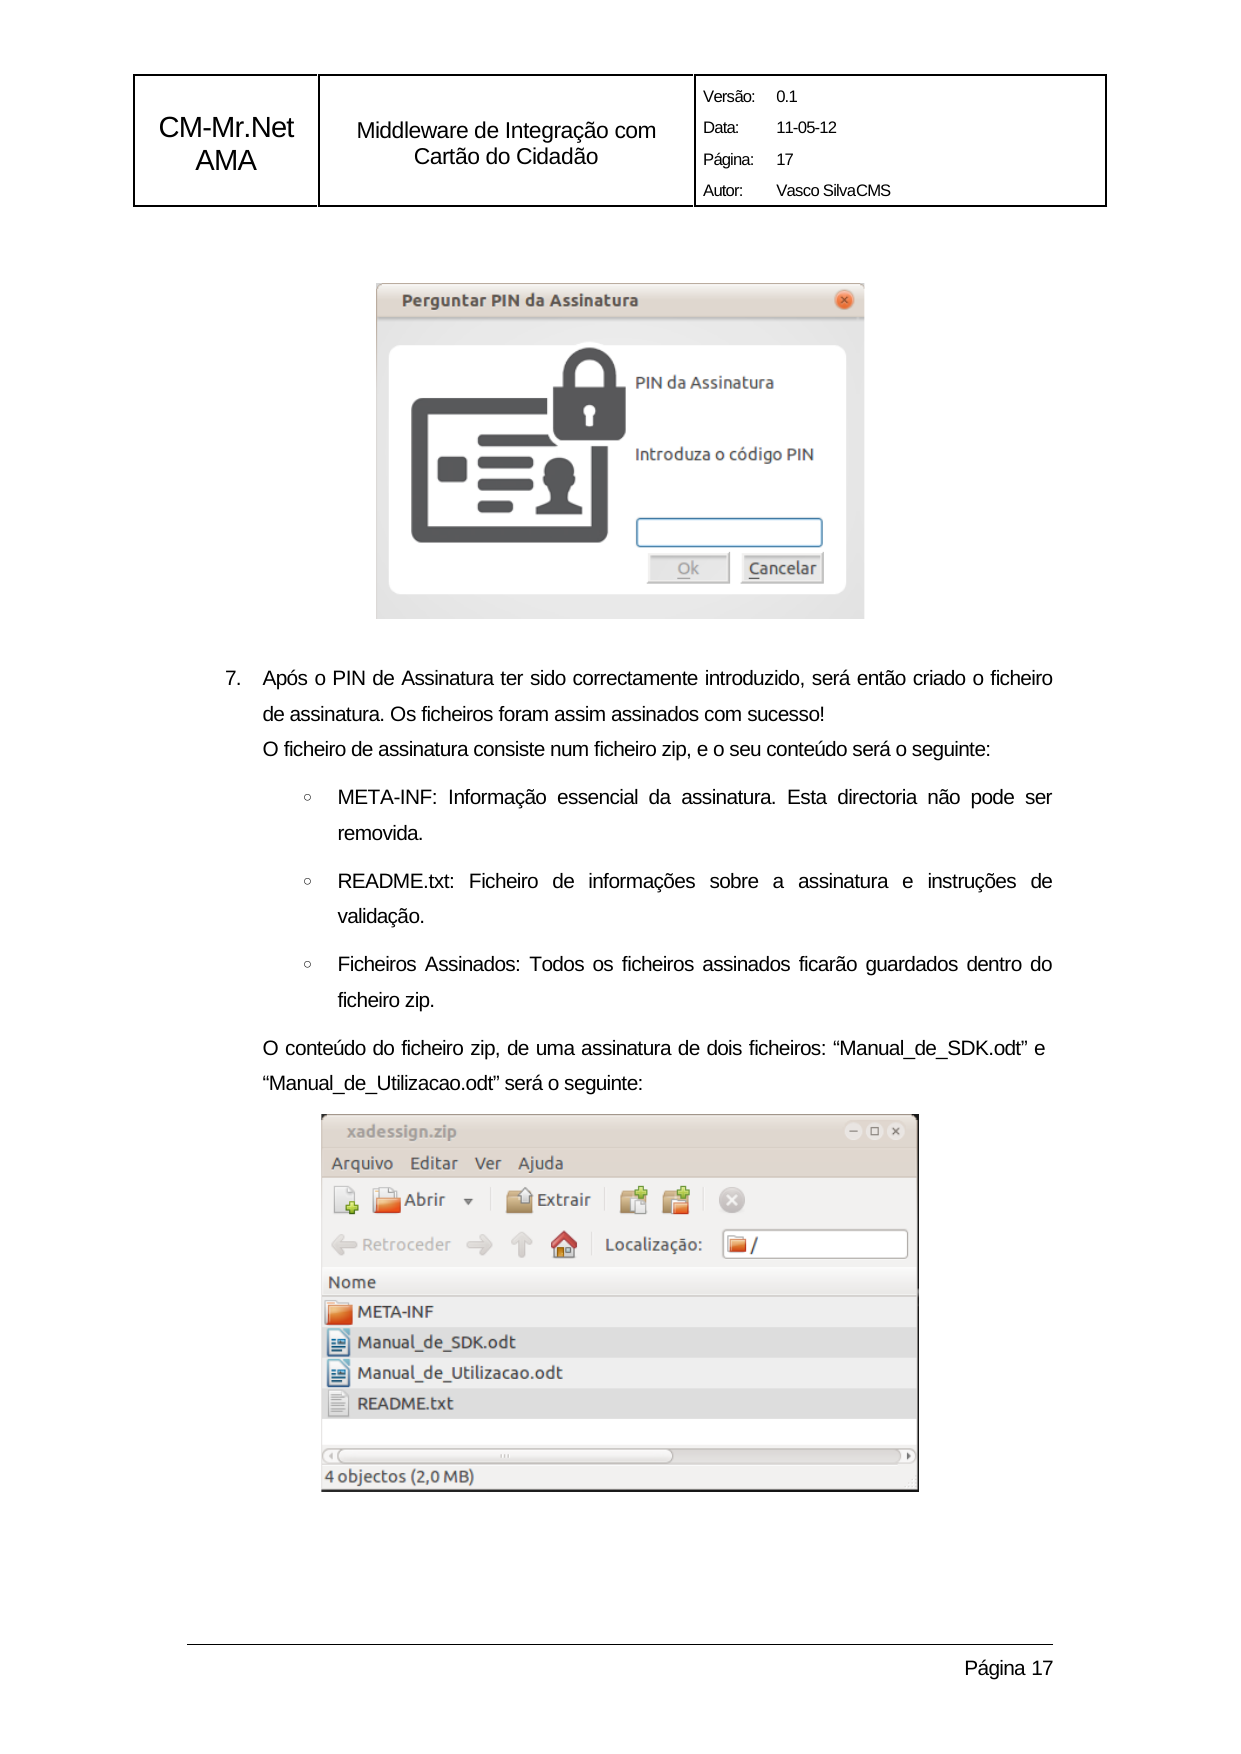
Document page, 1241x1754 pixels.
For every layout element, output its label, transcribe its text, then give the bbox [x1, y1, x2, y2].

list README.txt: Ficheiro de informações sobre a assinatura e instruções de validação. [300, 869, 1053, 928]
picture [321, 1114, 919, 1492]
list [225, 242, 1053, 642]
list Após o PIN de Assinatura ter sido correctamente introduzido, será então criado o ficheiro de assinatura. Os ficheiros foram assim assinados com sucesso! O ficheiro de assinatura consiste num ficheiro zip, e o seu conteúdo será o seguinte: [225, 667, 1053, 761]
list Ficheiros Assinados: Todos os ficheiros assinados ficarão guardados dentro do ficheiro zip. [300, 953, 1053, 1012]
text O conteúdo do ficheiro zip, de uma assinatura de dois ficheiros: “Manual_de_SDK.odt” e “Manual_de_Utilizacao.odt” será o seguinte: [187, 1037, 1053, 1515]
picture [376, 283, 865, 619]
list META-INF: Informação essencial da assinatura. Esta directoria não pode ser removida. [300, 786, 1053, 844]
